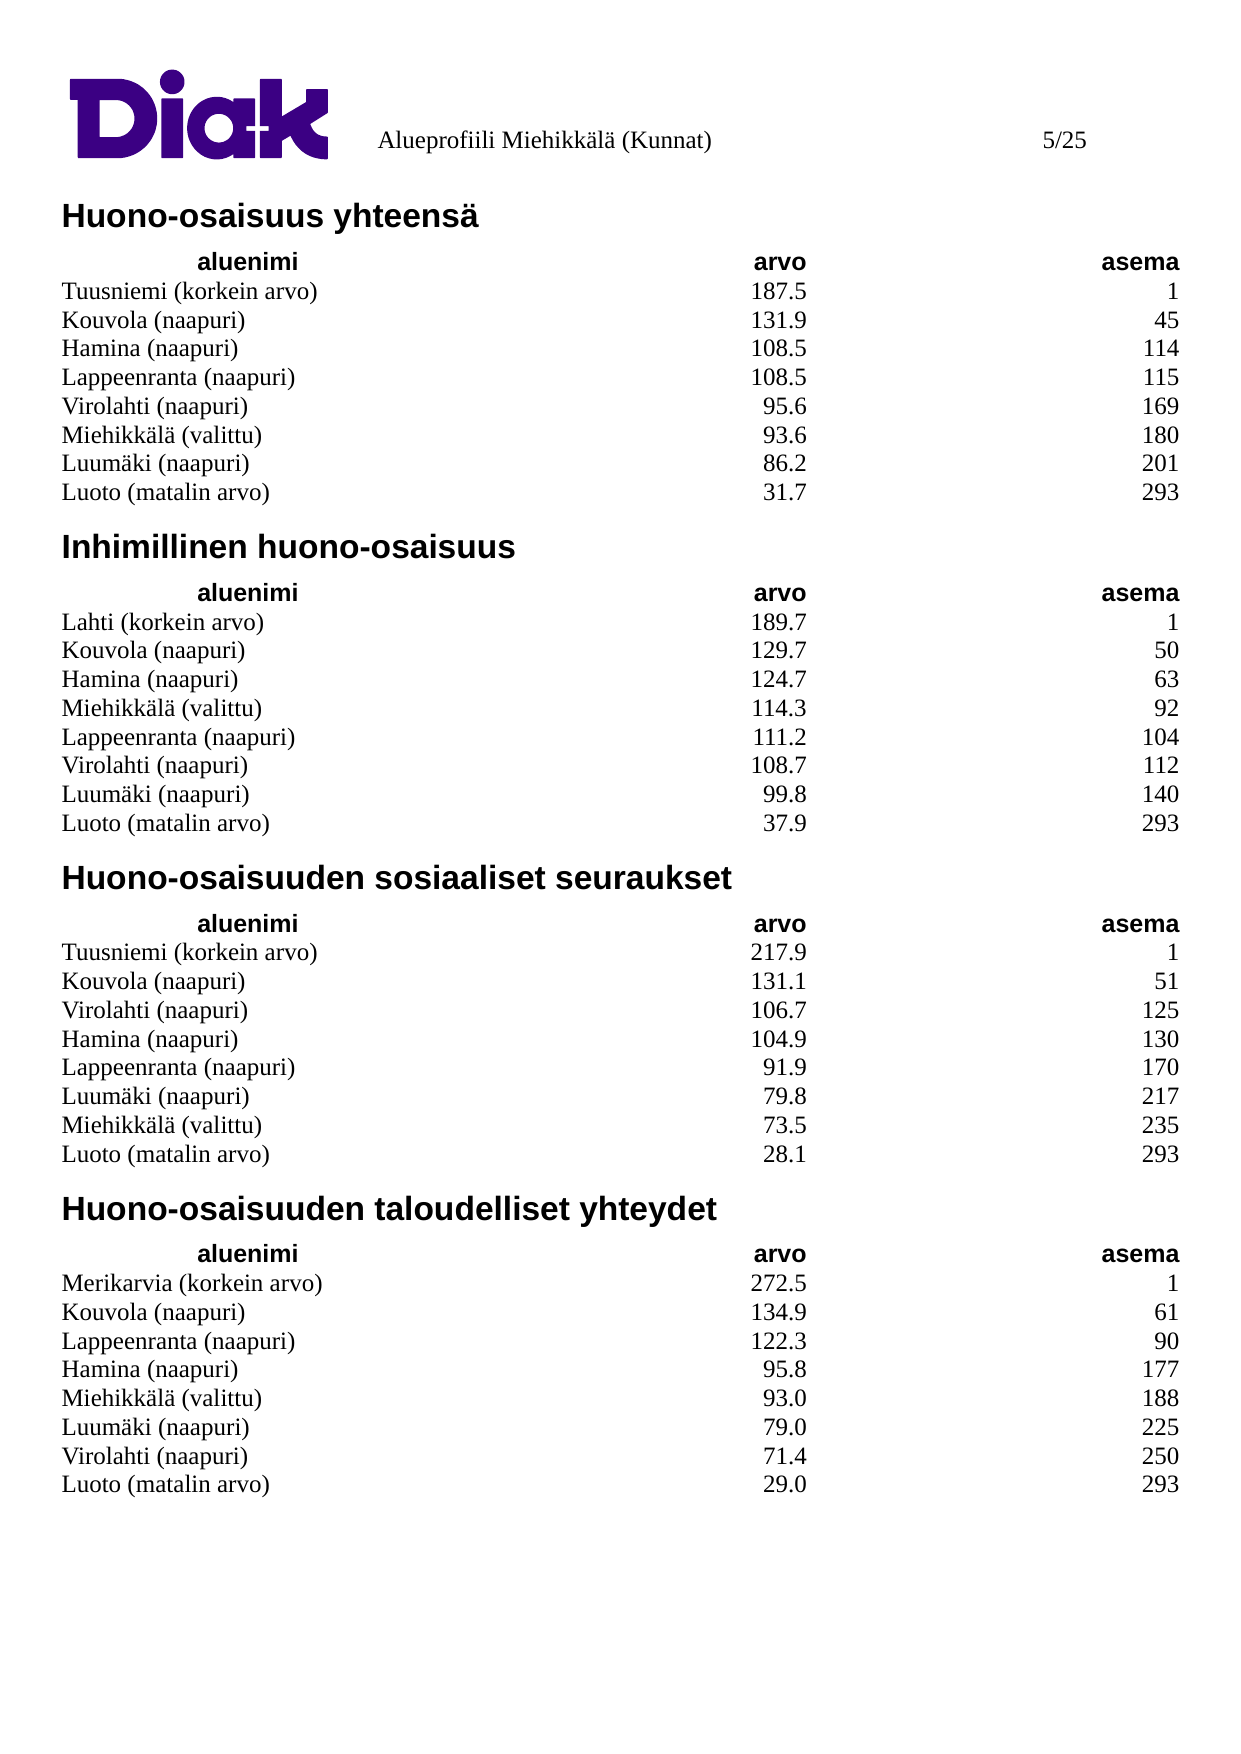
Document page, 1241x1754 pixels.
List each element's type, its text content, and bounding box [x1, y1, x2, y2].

table_cell 91.9 [434, 1053, 806, 1081]
table_cell 37.9 [434, 808, 806, 837]
table_cell 170 [806, 1053, 1179, 1081]
table_cell 187.5 [434, 276, 806, 305]
table_cell 90 [806, 1326, 1179, 1354]
table_cell 217 [806, 1081, 1179, 1110]
table_cell Miehikkälä (valittu) [61, 1383, 434, 1412]
table_cell 108.5 [434, 334, 806, 362]
table_cell 293 [806, 1470, 1179, 1498]
table_cell 108.7 [434, 751, 806, 779]
table_cell 293 [806, 808, 1179, 837]
table_cell Miehikkälä (valittu) [61, 693, 434, 722]
table_header arvo [434, 1240, 806, 1268]
table_cell 225 [806, 1412, 1179, 1441]
table_cell Kouvola (naapuri) [61, 1297, 434, 1326]
table_cell Luumäki (naapuri) [61, 1412, 434, 1441]
table_cell Luoto (matalin arvo) [61, 1470, 434, 1498]
table_cell 129.7 [434, 636, 806, 664]
table_cell 108.5 [434, 362, 806, 391]
table_cell Virolahti (naapuri) [61, 1441, 434, 1469]
table_cell 50 [806, 636, 1179, 664]
table_cell 79.0 [434, 1412, 806, 1441]
table_cell Lappeenranta (naapuri) [61, 362, 434, 391]
table_header aluenimi [61, 1240, 434, 1268]
table_cell Luumäki (naapuri) [61, 1081, 434, 1110]
subtitle Huono-osaisuuden sosiaaliset seuraukset [61, 858, 1179, 896]
table_cell Luoto (matalin arvo) [61, 808, 434, 837]
table_cell 1 [806, 1268, 1179, 1297]
table_cell Miehikkälä (valittu) [61, 420, 434, 448]
table_cell 114 [806, 334, 1179, 362]
table_cell 28.1 [434, 1139, 806, 1167]
table_cell Lappeenranta (naapuri) [61, 722, 434, 751]
table_cell 188 [806, 1383, 1179, 1412]
table_cell 125 [806, 995, 1179, 1024]
table_cell Hamina (naapuri) [61, 1355, 434, 1383]
table_cell Kouvola (naapuri) [61, 966, 434, 995]
table_cell 189.7 [434, 607, 806, 636]
table_header arvo [434, 247, 806, 276]
table_cell Hamina (naapuri) [61, 664, 434, 693]
table_cell Hamina (naapuri) [61, 334, 434, 362]
table_header arvo [434, 909, 806, 937]
table_cell Luumäki (naapuri) [61, 449, 434, 477]
table_cell 169 [806, 391, 1179, 420]
table_cell 131.9 [434, 305, 806, 333]
table_cell 51 [806, 966, 1179, 995]
table_cell Kouvola (naapuri) [61, 636, 434, 664]
table_cell 114.3 [434, 693, 806, 722]
subtitle Huono-osaisuuden taloudelliset yhteydet [61, 1188, 1179, 1227]
table_cell 99.8 [434, 779, 806, 808]
table_cell Tuusniemi (korkein arvo) [61, 276, 434, 305]
table_cell 104 [806, 722, 1179, 751]
table_cell 235 [806, 1110, 1179, 1139]
table_cell 250 [806, 1441, 1179, 1469]
table_header aluenimi [61, 247, 434, 276]
table_cell 61 [806, 1297, 1179, 1326]
table_header aluenimi [61, 578, 434, 607]
table_cell Tuusniemi (korkein arvo) [61, 938, 434, 966]
table_cell 63 [806, 664, 1179, 693]
table_cell Lappeenranta (naapuri) [61, 1326, 434, 1354]
table_cell 79.8 [434, 1081, 806, 1110]
table_cell 131.1 [434, 966, 806, 995]
table_cell 112 [806, 751, 1179, 779]
table_cell 180 [806, 420, 1179, 448]
table_cell 111.2 [434, 722, 806, 751]
table_cell 140 [806, 779, 1179, 808]
table_cell 73.5 [434, 1110, 806, 1139]
subtitle Inhimillinen huono-osaisuus [61, 527, 1179, 566]
table_cell Miehikkälä (valittu) [61, 1110, 434, 1139]
table_cell 86.2 [434, 449, 806, 477]
table_cell 134.9 [434, 1297, 806, 1326]
table_cell 1 [806, 276, 1179, 305]
table_cell 1 [806, 607, 1179, 636]
table_cell 106.7 [434, 995, 806, 1024]
table_cell 177 [806, 1355, 1179, 1383]
table_header arvo [434, 578, 806, 607]
table_cell 293 [806, 477, 1179, 506]
table_cell 1 [806, 938, 1179, 966]
table_cell 130 [806, 1024, 1179, 1052]
table_header asema [806, 909, 1179, 937]
table_cell 45 [806, 305, 1179, 333]
table_cell 92 [806, 693, 1179, 722]
table_cell 29.0 [434, 1470, 806, 1498]
table_cell 201 [806, 449, 1179, 477]
table_cell Luumäki (naapuri) [61, 779, 434, 808]
table_cell Lappeenranta (naapuri) [61, 1053, 434, 1081]
table_cell 104.9 [434, 1024, 806, 1052]
table_header aluenimi [61, 909, 434, 937]
table_cell 122.3 [434, 1326, 806, 1354]
table_cell Hamina (naapuri) [61, 1024, 434, 1052]
table_header asema [806, 1240, 1179, 1268]
table_cell 93.6 [434, 420, 806, 448]
table_header asema [806, 247, 1179, 276]
table_cell 95.8 [434, 1355, 806, 1383]
table_cell Virolahti (naapuri) [61, 391, 434, 420]
table_cell 293 [806, 1139, 1179, 1167]
table_cell 31.7 [434, 477, 806, 506]
subtitle Huono-osaisuus yhteensä [61, 196, 1179, 235]
table_cell 71.4 [434, 1441, 806, 1469]
table_cell Luoto (matalin arvo) [61, 1139, 434, 1167]
table_cell Luoto (matalin arvo) [61, 477, 434, 506]
table_cell Virolahti (naapuri) [61, 751, 434, 779]
table_cell Virolahti (naapuri) [61, 995, 434, 1024]
table_cell 115 [806, 362, 1179, 391]
table_cell 93.0 [434, 1383, 806, 1412]
table_cell Merikarvia (korkein arvo) [61, 1268, 434, 1297]
table_cell Kouvola (naapuri) [61, 305, 434, 333]
table_header asema [806, 578, 1179, 607]
table_cell 272.5 [434, 1268, 806, 1297]
table_cell 124.7 [434, 664, 806, 693]
table_cell Lahti (korkein arvo) [61, 607, 434, 636]
table_cell 217.9 [434, 938, 806, 966]
table_cell 95.6 [434, 391, 806, 420]
